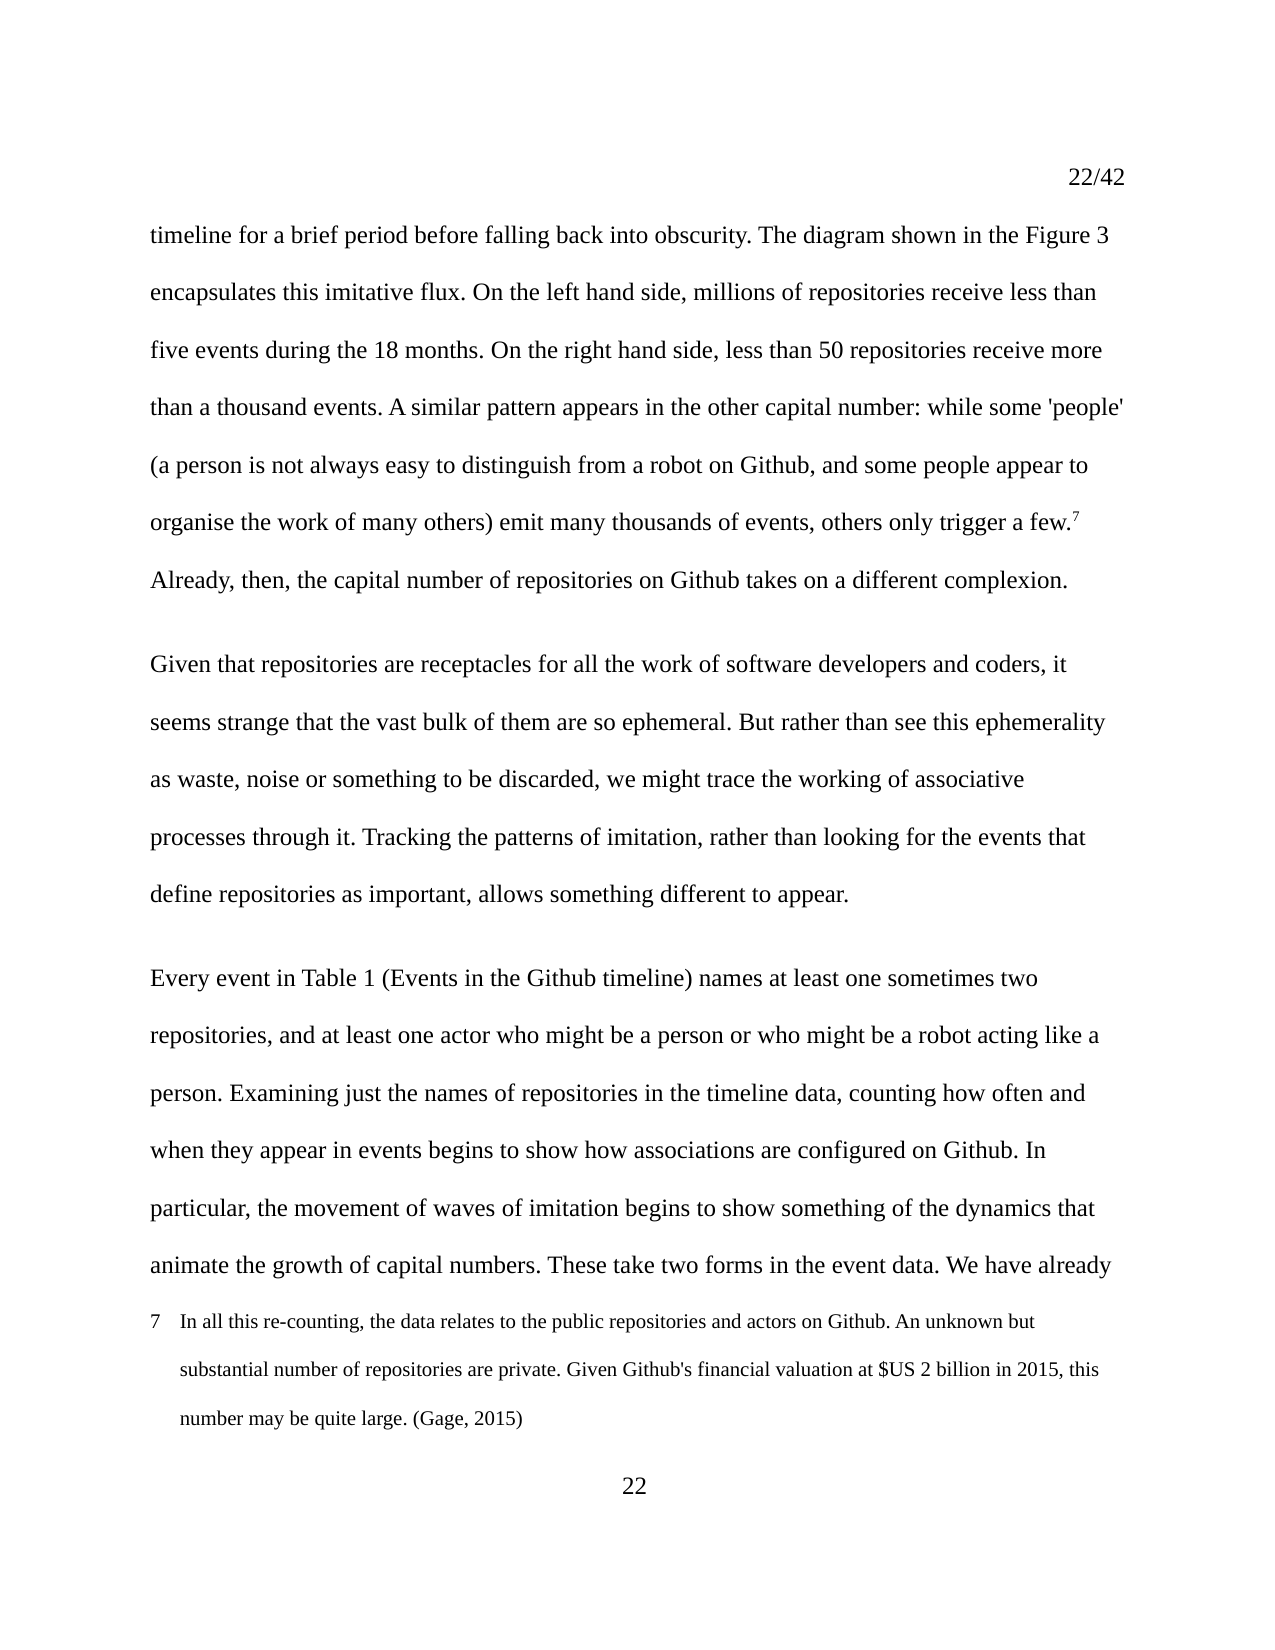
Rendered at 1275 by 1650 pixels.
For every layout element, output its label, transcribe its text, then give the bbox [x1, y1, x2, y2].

text In all this re-counting, the data relates to the public repositories and actors on Github. An unknown but substantial number of repositories are private. Given Github's financial valuation at $US 2 billion in 2015, this number may be quite large. (Gage, 2015) [150, 1309, 1125, 1429]
text timeline for a brief period before falling back into obscurity. The diagram shown in the Figure 3 encapsulates this imitative flux. On the left hand side, millions of repositories receive less than five events during the 18 months. On the right hand side, less than 50 repositories receive more than a thousand events. A similar pattern appears in the other capital number: while some 'people' (a person is not always easy to distinguish from a robot on Github, and some people appear to organise the work of many others) emit many thousands of events, others only trigger a few. Already, then, the capital number of repositories on Github takes on a different complexion. [150, 220, 1125, 594]
text Given that repositories are receptacles for all the work of software developers and coders, it seems strange that the vast bulk of them are so ephemeral. But rather than see this ephemerality as waste, noise or something to be discarded, we might trace the working of associative processes through it. Tracking the patterns of imitation, rather than looking for the events that define repositories as important, allows something different to appear. [150, 649, 1125, 908]
text Every event in Table 1 (Events in the Github timeline) names at least one sometimes two repositories, and at least one actor who might be a person or who might be a robot acting like a person. Examining just the names of repositories in the timeline data, counting how often and when they appear in events begins to show how associations are configured on Github. In particular, the movement of waves of imitation begins to show something of the dynamics that animate the growth of capital numbers. These take two forms in the event data. We have already [150, 963, 1125, 1279]
